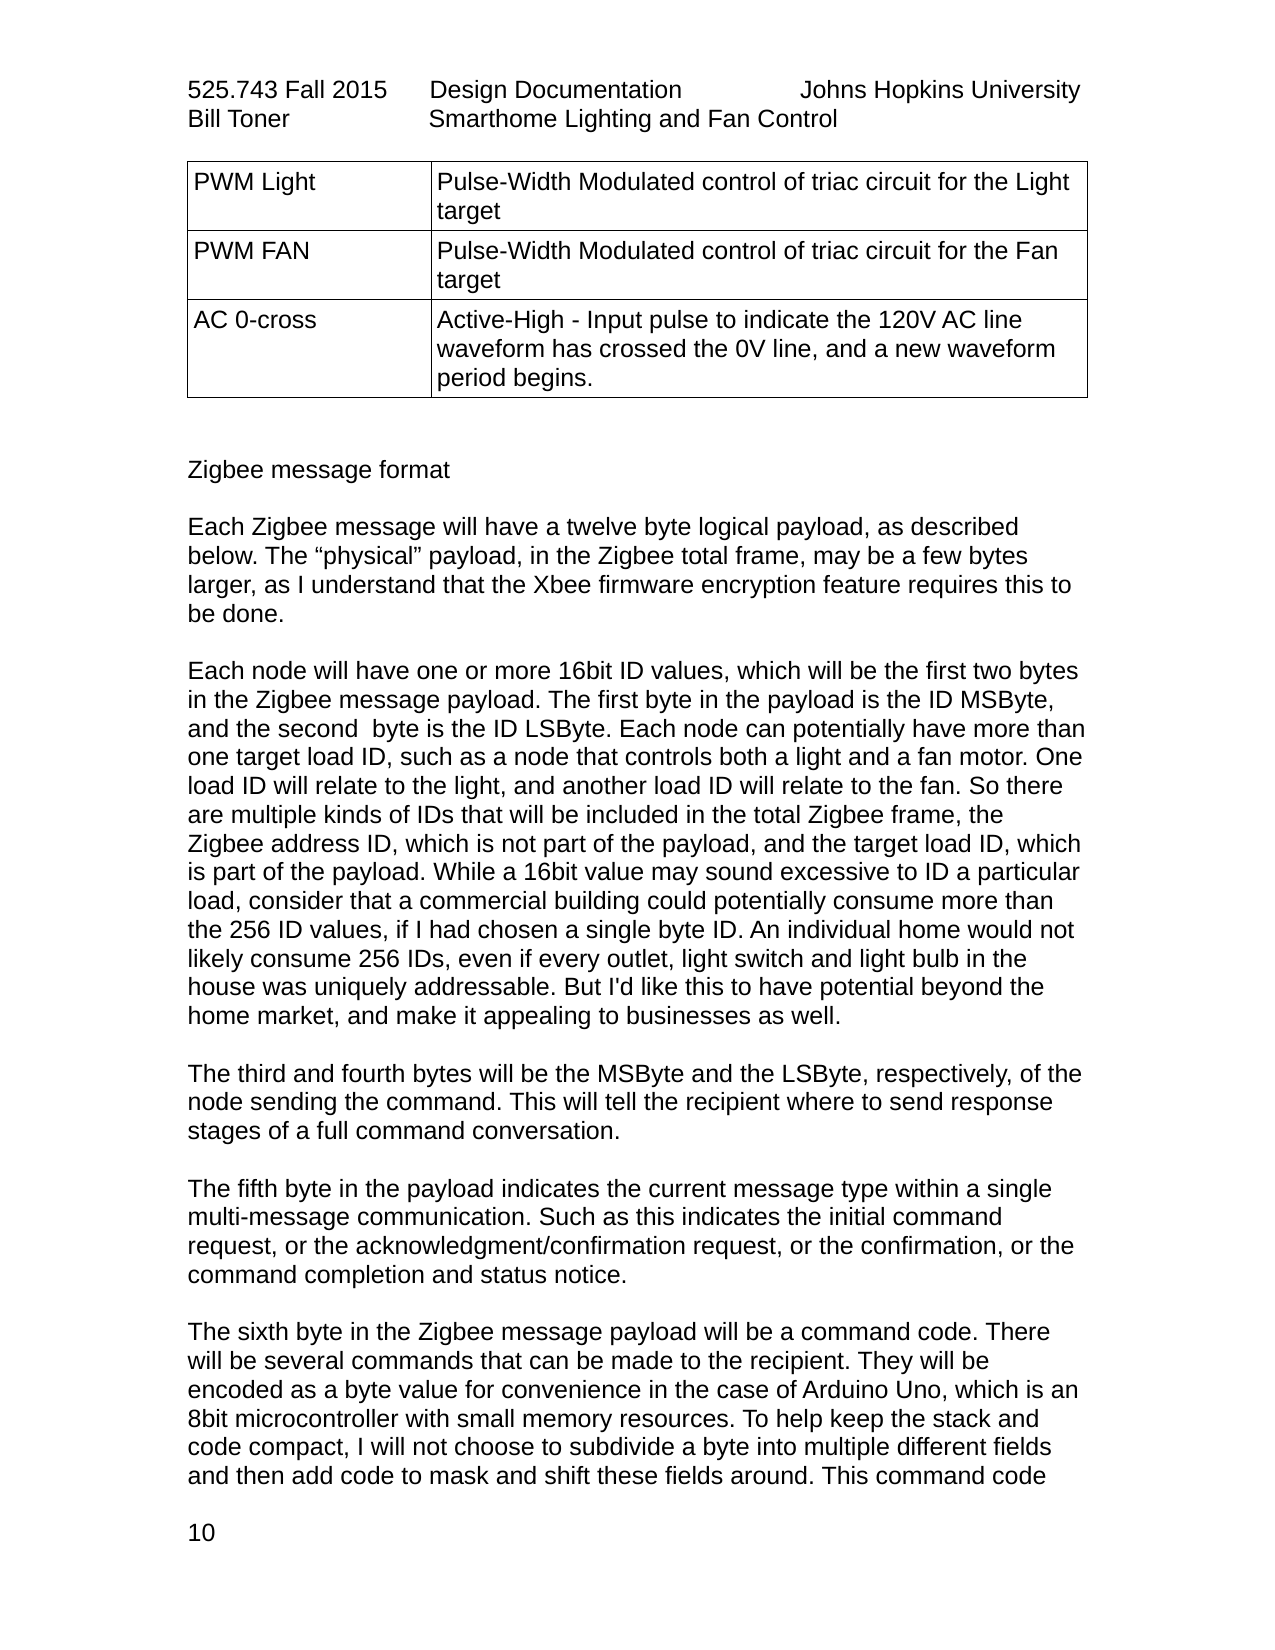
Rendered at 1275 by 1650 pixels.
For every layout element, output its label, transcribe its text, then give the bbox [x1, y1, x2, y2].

table_cell Pulse-Width Modulated control of triac circuit for the Light target [432, 162, 1087, 230]
text The fifth byte in the payload indicates the current message type within a single multi-message communication. Such as this indicates the initial command request, or the acknowledgment/confirmation request, or the confirmation, or the command completion and status notice. [187, 1173, 1087, 1288]
text Zigbee message format [187, 455, 1087, 483]
table_cell Active-High - Input pulse to indicate the 120V AC line waveform has crossed the 0V line, and a new waveform period begins. [432, 300, 1087, 397]
text The third and fourth bytes will be the MSByte and the LSByte, respectively, of the node sending the command. This will tell the recipient where to send response stages of a full command conversation. [187, 1058, 1087, 1145]
text Each Zigbee message will have a twelve byte logical payload, as described below. The “physical” payload, in the Zigbee total frame, may be a few bytes larger, as I understand that the Xbee firmware encryption feature requires this to be done. [187, 512, 1087, 627]
table_cell PWM Light [188, 162, 431, 230]
text Each node will have one or more 16bit ID values, which will be the first two bytes in the Zigbee message payload. The first byte in the payload is the ID MSByte, and the second byte is the ID LSByte. Each node can potentially have more than one target load ID, such as a node that controls both a light and a fan motor. One load ID will relate to the light, and another load ID will relate to the fan. So there are multiple kinds of IDs that will be included in the total Zigbee frame, the Zigbee address ID, which is not part of the payload, and the target load ID, which is part of the payload. While a 16bit value may sound excessive to ID a particular load, consider that a commercial building could potentially consume more than the 256 ID values, if I had chosen a single byte ID. An individual home would not likely consume 256 IDs, even if every outlet, light switch and light bulb in the house was uniquely addressable. But I'd like this to have potential beyond the home market, and make it appealing to businesses as well. [187, 656, 1087, 1030]
table_cell AC 0-cross [188, 300, 431, 397]
text The sixth byte in the Zigbee message payload will be a command code. There will be several commands that can be made to the recipient. They will be encoded as a byte value for convenience in the case of Arduino Uno, which is an 8bit microcontroller with small memory resources. To help keep the stack and code compact, I will not choose to subdivide a byte into multiple different fields and then add code to mask and shift these fields around. This command code [187, 1317, 1087, 1490]
table_cell Pulse-Width Modulated control of triac circuit for the Fan target [432, 231, 1087, 299]
table_cell PWM FAN [188, 231, 431, 299]
